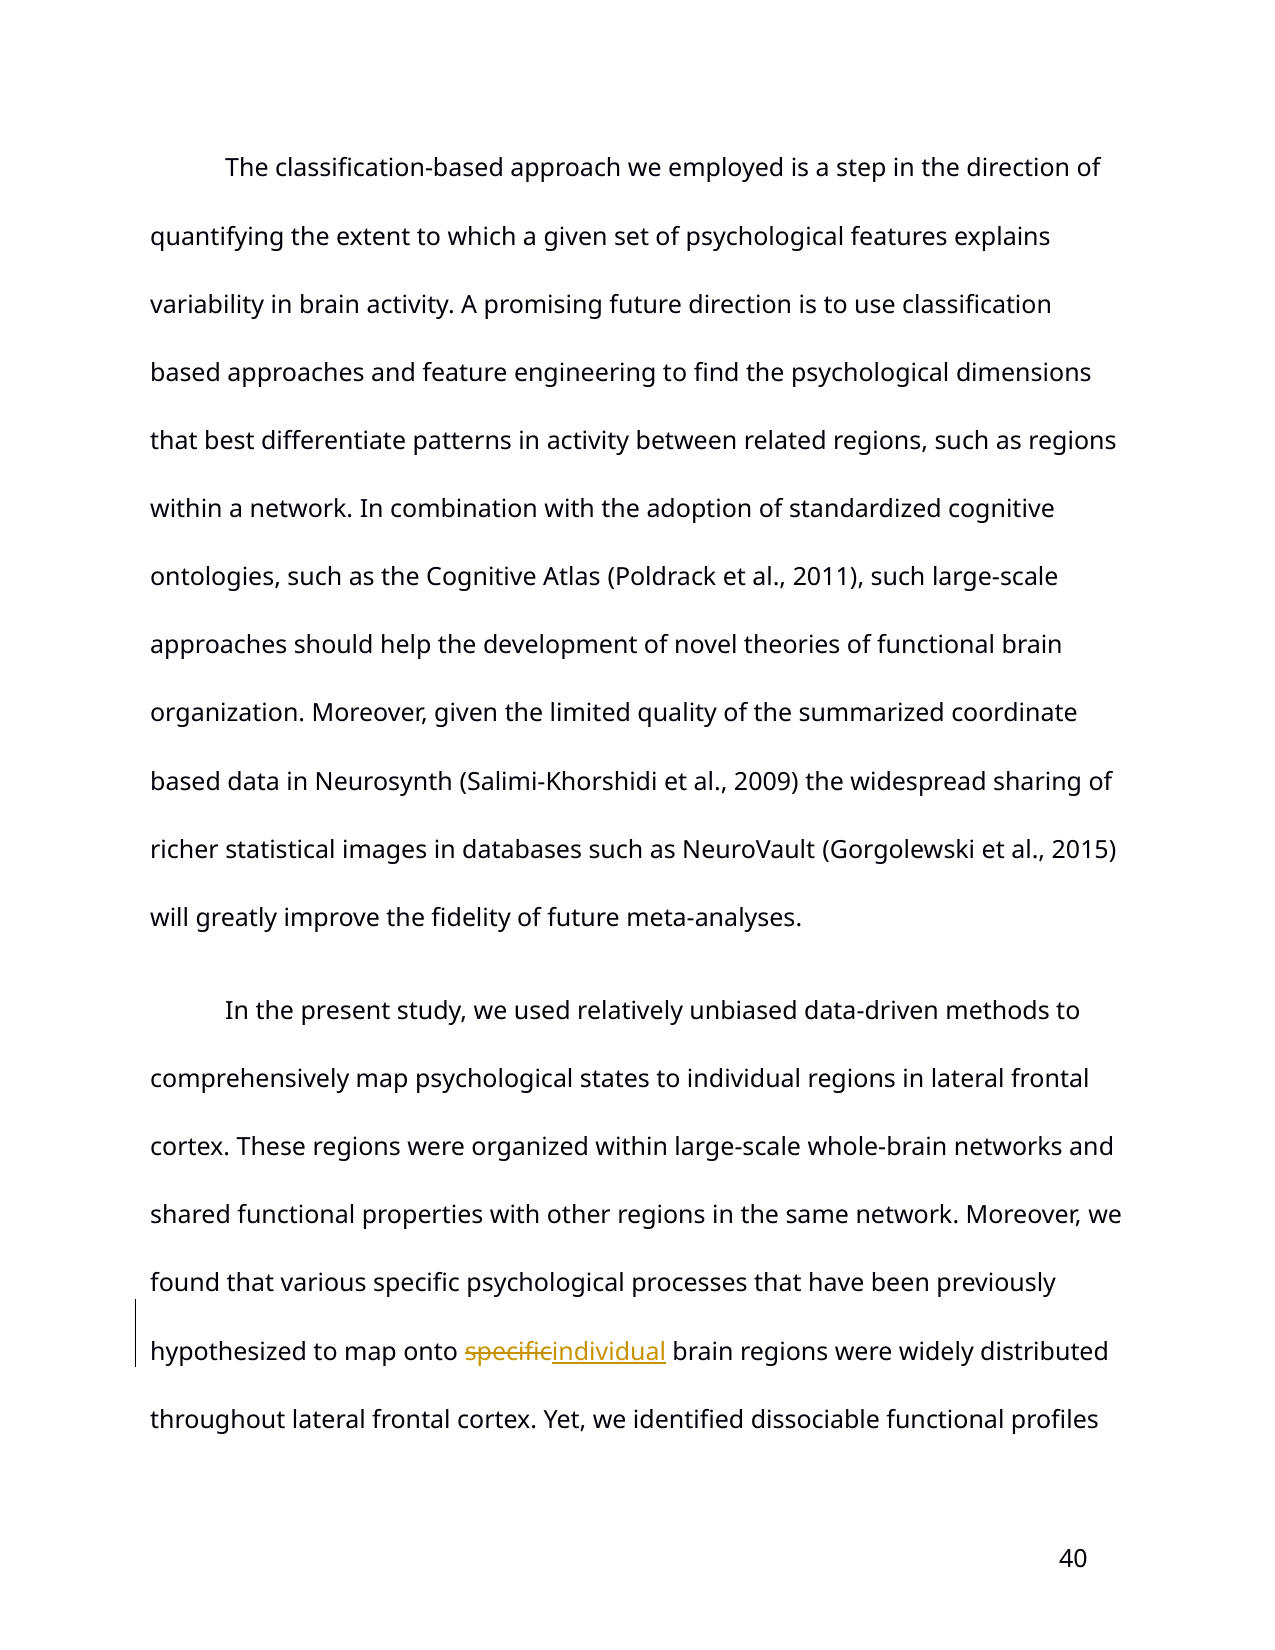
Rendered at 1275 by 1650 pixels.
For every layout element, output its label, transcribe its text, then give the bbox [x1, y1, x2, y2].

text The classification-based approach we employed is a step in the direction of quantifying the extent to which a given set of psychological features explains variability in brain activity. A promising future direction is to use classification based approaches and feature engineering to find the psychological dimensions that best differentiate patterns in activity between related regions, such as regions within a network. In combination with the adoption of standardized cognitive ontologies, such as the Cognitive Atlas (Poldrack et al., 2011), such large-scale approaches should help the development of novel theories of functional brain organization. Moreover, given the limited quality of the summarized coordinate based data in Neurosynth (Salimi-Khorshidi et al., 2009) the widespread sharing of richer statistical images in databases such as NeuroVault (Gorgolewski et al., 2015) will greatly improve the fidelity of future meta-analyses. [150, 150, 1125, 933]
text In the present study, we used relatively unbiased data-driven methods to comprehensively map psychological states to individual regions in lateral frontal cortex. These regions were organized within large-scale whole-brain networks and shared functional properties with other regions in the same network. Moreover, we found that various specific psychological processes that have been previously hypothesized to map onto individual brain regions were widely distributed throughout lateral frontal cortex. Yet, we identified dissociable functional profiles [150, 992, 1125, 1435]
